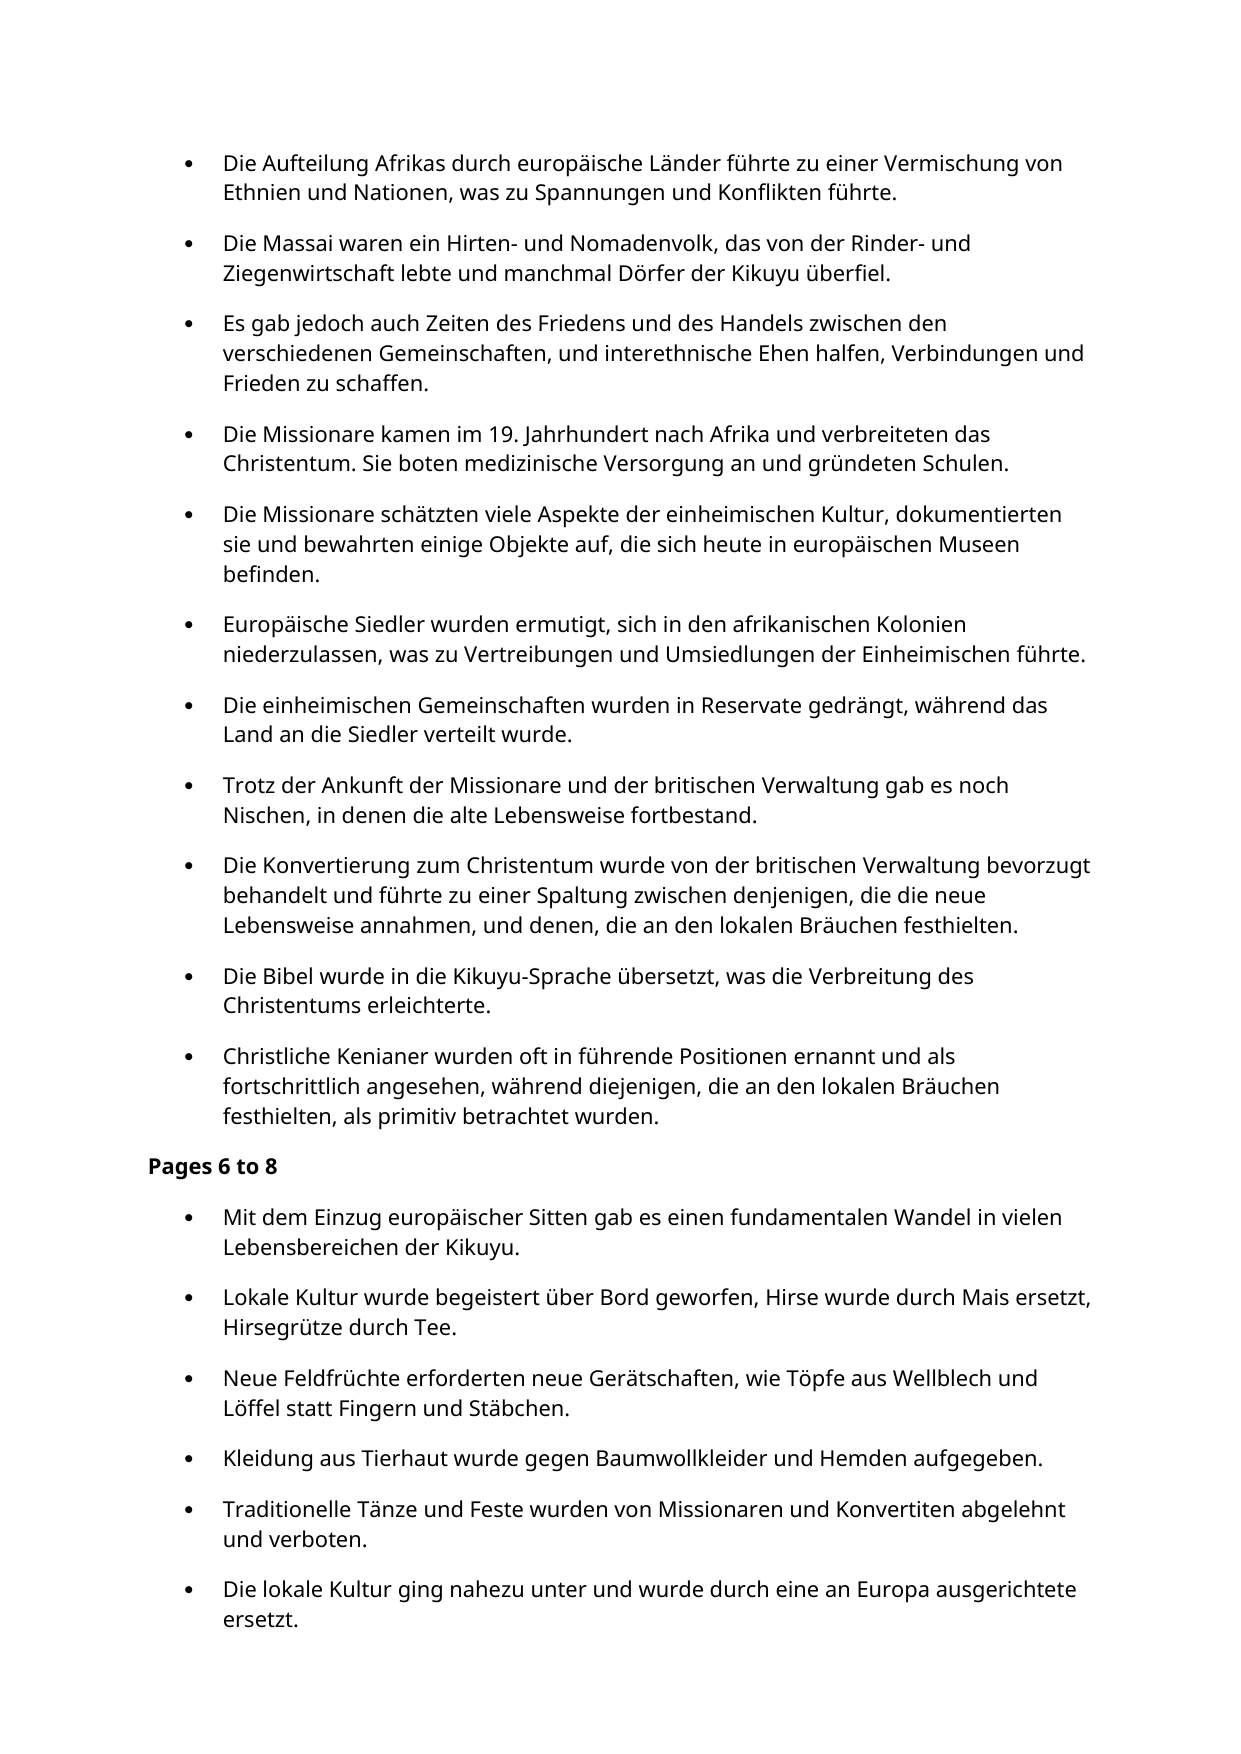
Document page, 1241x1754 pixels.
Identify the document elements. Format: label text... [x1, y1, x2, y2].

list Die Massai waren ein Hirten- und Nomadenvolk, das von der Rinder- und Ziegenwirtschaft lebte und manchmal Dörfer der Kikuyu überfiel. [185, 228, 1093, 288]
text Pages 6 to 8 [148, 1151, 1093, 1181]
list Die Missionare kamen im 19. Jahrhundert nach Afrika und verbreiteten das Christentum. Sie boten medizinische Versorgung an und gründeten Schulen. [185, 419, 1093, 478]
list Die Aufteilung Afrikas durch europäische Länder führte zu einer Vermischung von Ethnien und Nationen, was zu Spannungen und Konflikten führte. [185, 148, 1093, 207]
list Kleidung aus Tierhaut wurde gegen Baumwollkleider und Hemden aufgegeben. [185, 1443, 1093, 1473]
list Trotz der Ankunft der Missionare und der britischen Verwaltung gab es noch Nischen, in denen die alte Lebensweise fortbestand. [185, 770, 1093, 830]
list Die lokale Kultur ging nahezu unter und wurde durch eine an Europa ausgerichtete ersetzt. [185, 1574, 1093, 1634]
list Es gab jedoch auch Zeiten des Friedens und des Handels zwischen den verschiedenen Gemeinschaften, und interethnische Ehen halfen, Verbindungen und Frieden zu schaffen. [185, 308, 1093, 398]
list Christliche Kenianer wurden oft in führende Positionen ernannt und als fortschrittlich angesehen, während diejenigen, die an den lokalen Bräuchen festhielten, als primitiv betrachtet wurden. [185, 1041, 1093, 1131]
list Die Missionare schätzten viele Aspekte der einheimischen Kultur, dokumentierten sie und bewahrten einige Objekte auf, die sich heute in europäischen Museen befinden. [185, 499, 1093, 588]
list Europäische Siedler wurden ermutigt, sich in den afrikanischen Kolonien niederzulassen, was zu Vertreibungen und Umsiedlungen der Einheimischen führte. [185, 609, 1093, 669]
list Die Bibel wurde in die Kikuyu-Sprache übersetzt, was die Verbreitung des Christentums erleichterte. [185, 961, 1093, 1020]
list Traditionelle Tänze und Feste wurden von Missionaren und Konvertiten abgelehnt und verboten. [185, 1494, 1093, 1553]
list Mit dem Einzug europäischer Sitten gab es einen fundamentalen Wandel in vielen Lebensbereichen der Kikuyu. [185, 1202, 1093, 1262]
list Neue Feldfrüchte erforderten neue Gerätschaften, wie Töpfe aus Wellblech und Löffel statt Fingern und Stäbchen. [185, 1363, 1093, 1422]
list Die einheimischen Gemeinschaften wurden in Reservate gedrängt, während das Land an die Siedler verteilt wurde. [185, 690, 1093, 749]
list Die Konvertierung zum Christentum wurde von der britischen Verwaltung bevorzugt behandelt und führte zu einer Spaltung zwischen denjenigen, die die neue Lebensweise annahmen, und denen, die an den lokalen Bräuchen festhielten. [185, 851, 1093, 940]
list Lokale Kultur wurde begeistert über Bord geworfen, Hirse wurde durch Mais ersetzt, Hirsegrütze durch Tee. [185, 1282, 1093, 1342]
